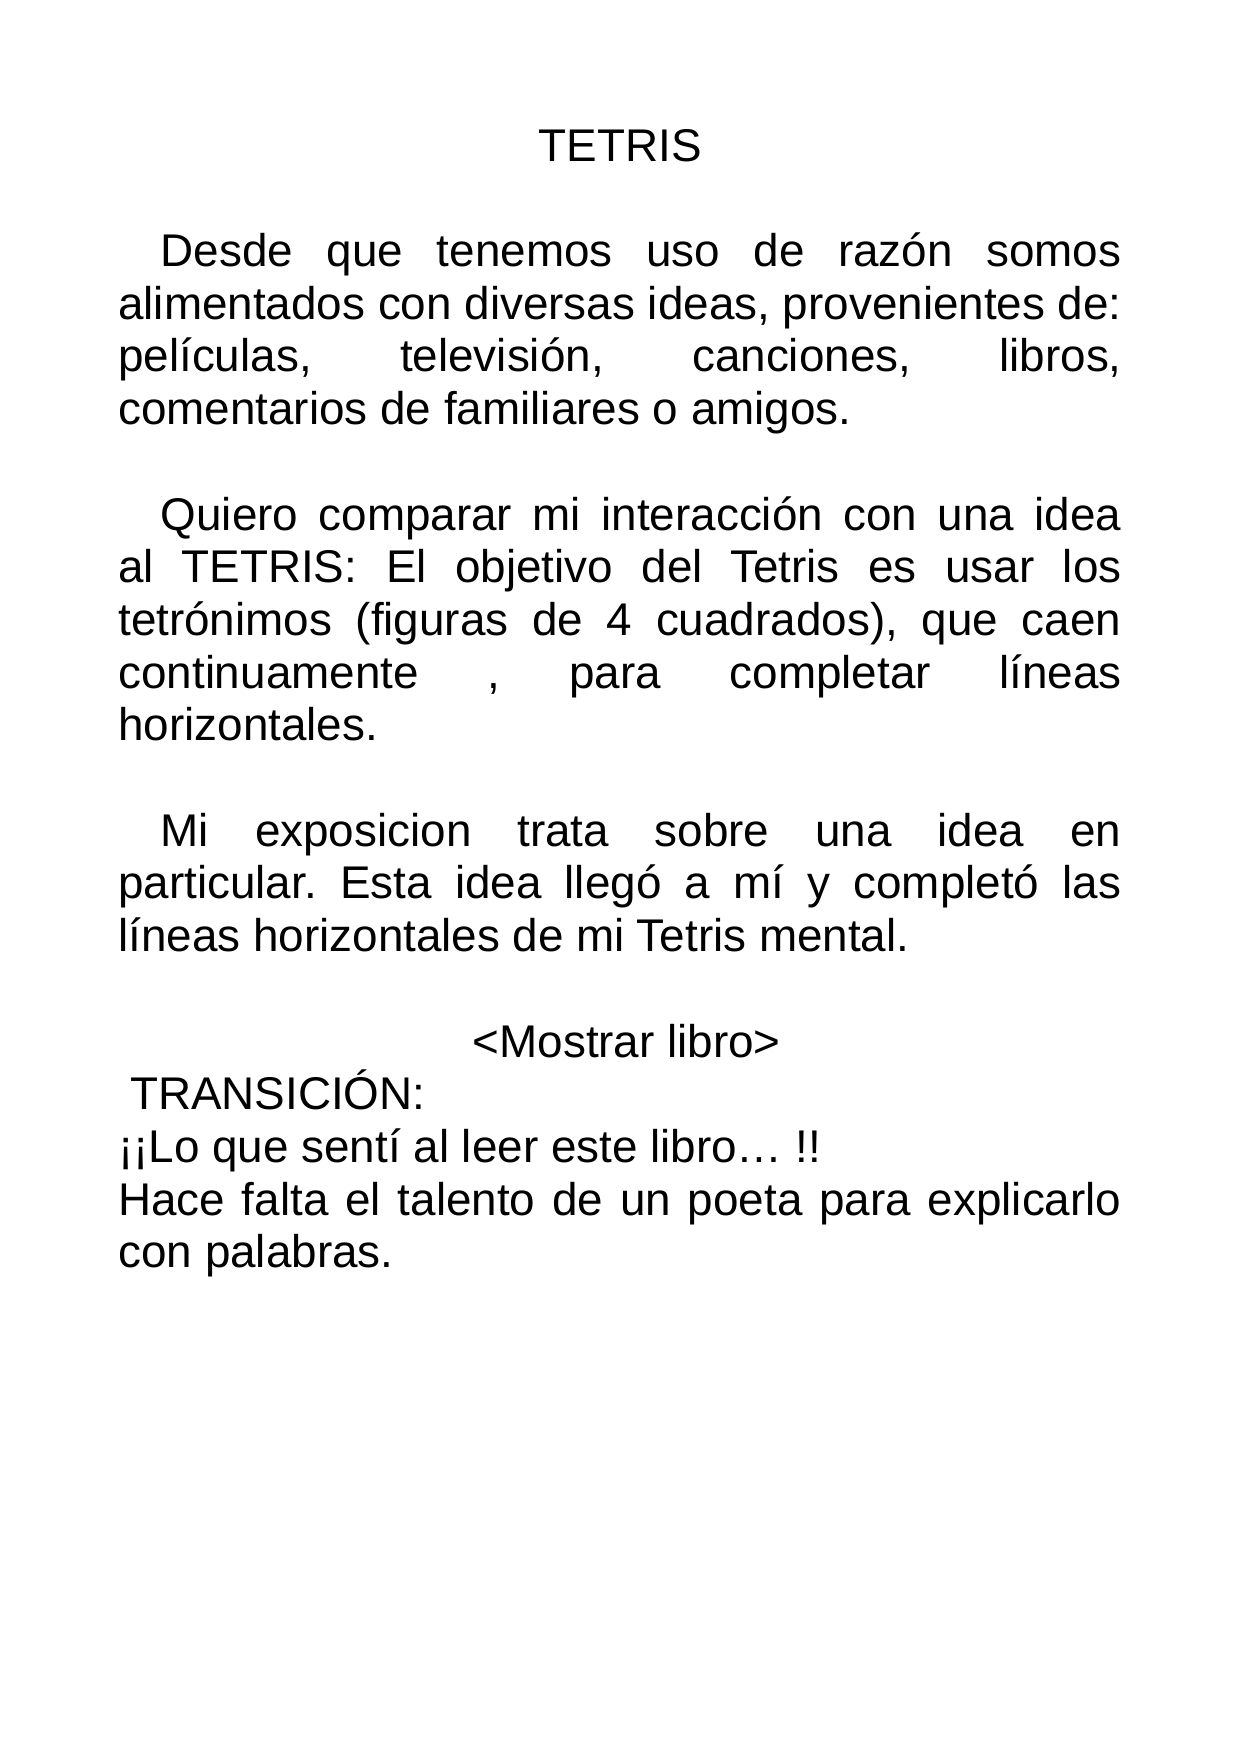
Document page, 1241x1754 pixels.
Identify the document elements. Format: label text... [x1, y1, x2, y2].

text ¡¡Lo que sentí al leer este libro… !! [118, 1119, 1122, 1172]
text TRANSICIÓN: [118, 1067, 1122, 1119]
text Mi exposicion trata sobre una idea en particular. Esta idea llegó a mí y completó las líneas horizontales de mi Tetris mental. [118, 803, 1122, 961]
text Quiero comparar mi interacción con una idea al TETRIS: El objetivo del Tetris es usar los tetrónimos (figuras de 4 cuadrados), que caen continuamente , para completar líneas horizontales. [118, 487, 1122, 751]
text Hace falta el talento de un poeta para explicarlo con palabras. [118, 1172, 1122, 1278]
text Desde que tenemos uso de razón somos alimentados con diversas ideas, provenientes de: películas, televisión, canciones, libros, comentarios de familiares o amigos. [118, 223, 1122, 434]
text <Mostrar libro> [118, 1014, 1122, 1067]
text TETRIS [118, 118, 1122, 171]
